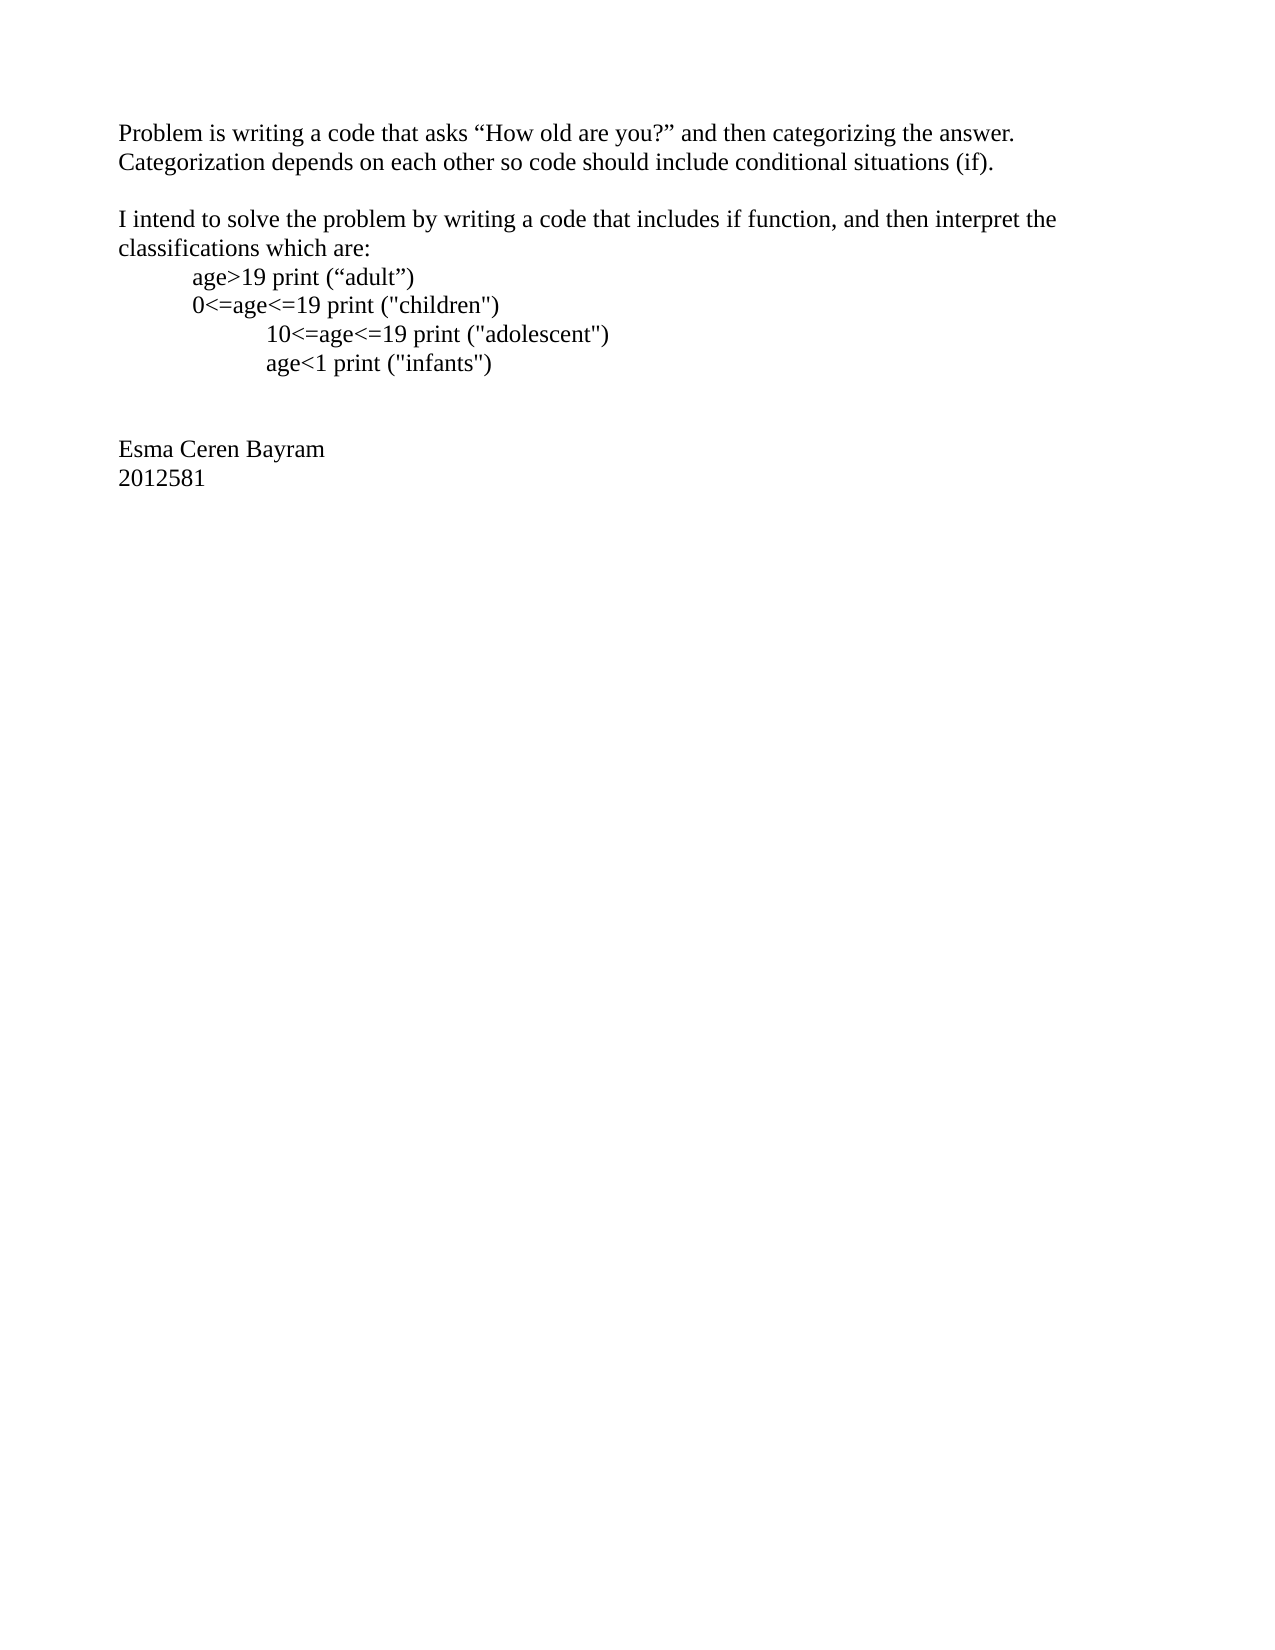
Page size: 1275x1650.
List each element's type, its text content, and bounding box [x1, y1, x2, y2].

text age>19 print (“adult”) [118, 262, 1157, 291]
text Esma Ceren Bayram [118, 434, 1157, 463]
text Problem is writing a code that asks “How old are you?” and then categorizing the answer. Categorization depends on each other so code should include conditional situations (if). [118, 118, 1157, 176]
text age<1 print ("infants") [118, 348, 1157, 377]
text I intend to solve the problem by writing a code that includes if function, and then interpret the classifications which are: [118, 204, 1157, 262]
text 10<=age<=19 print ("adolescent") [118, 319, 1157, 348]
text 2012581 [118, 463, 1157, 492]
text 0<=age<=19 print ("children") [118, 291, 1157, 319]
